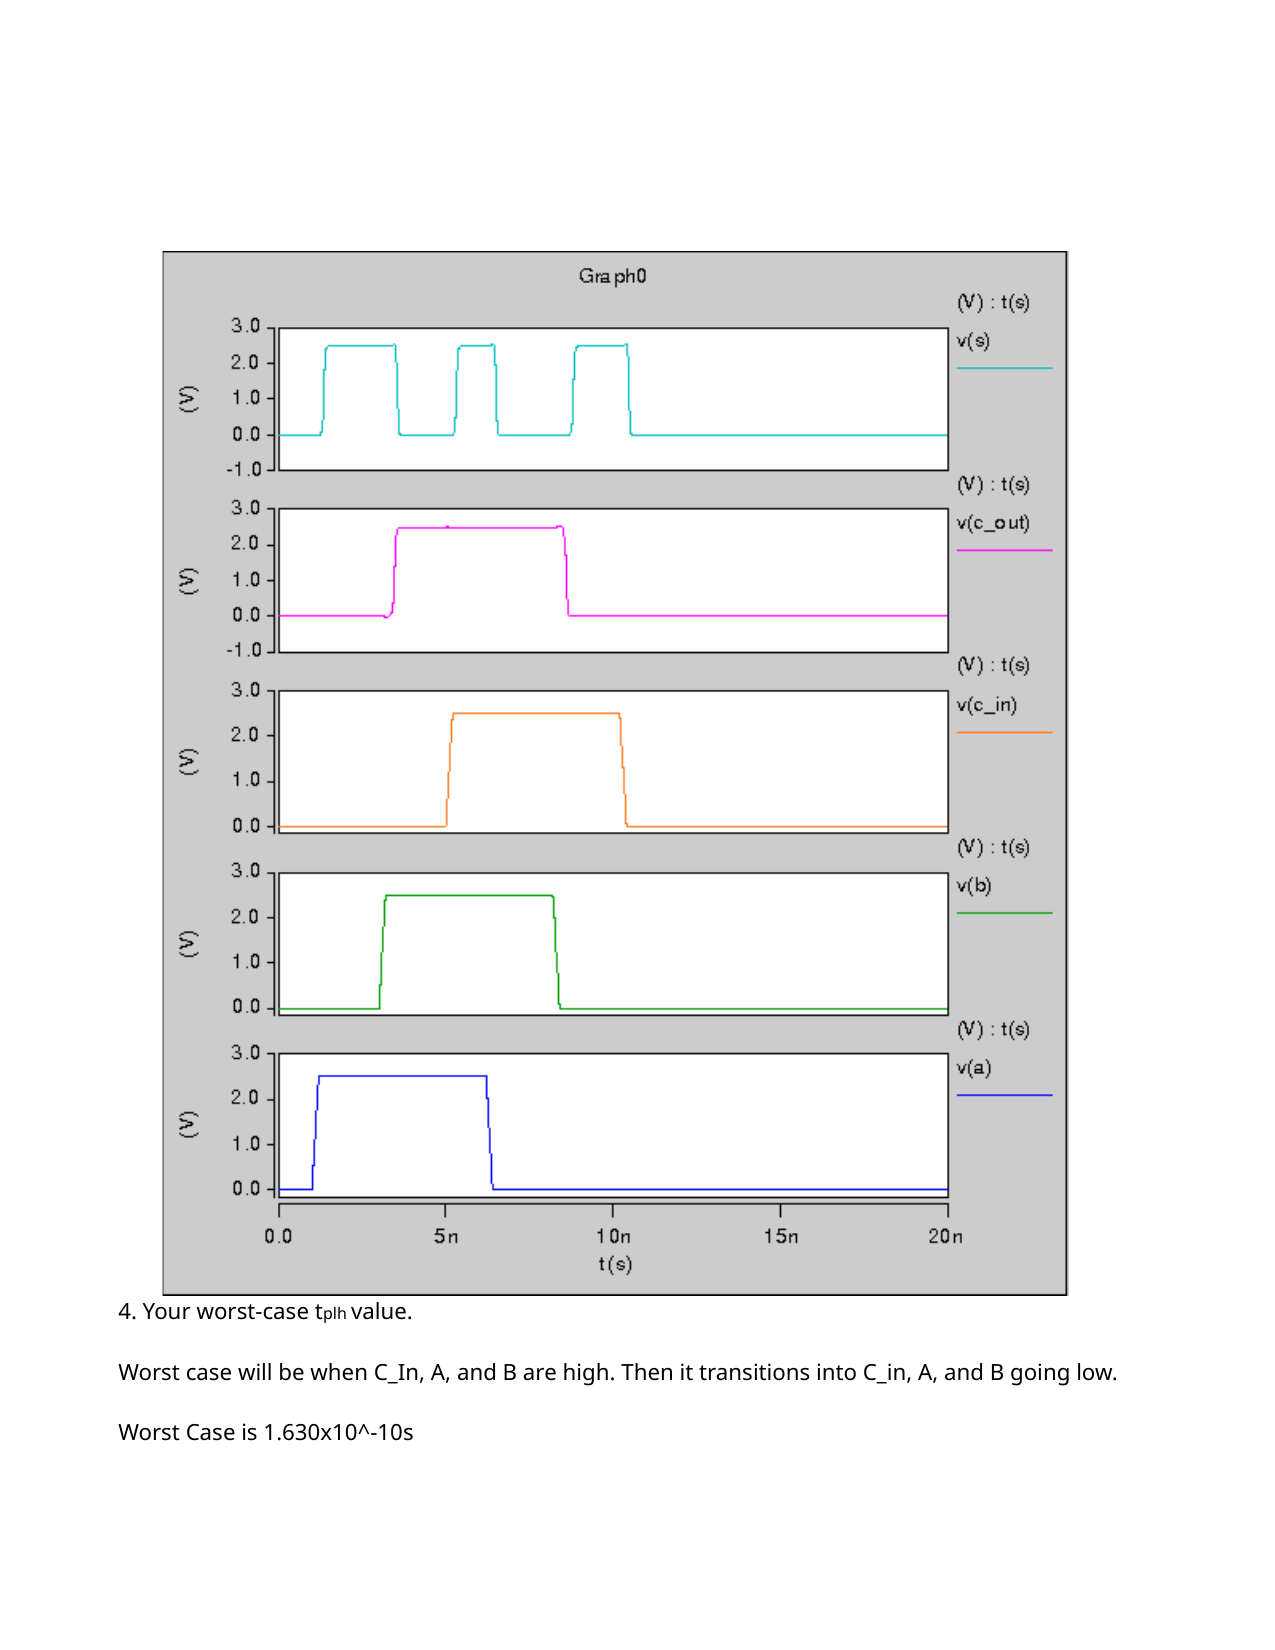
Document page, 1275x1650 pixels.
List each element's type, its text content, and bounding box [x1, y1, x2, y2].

text Worst case will be when C_In, A, and B are high. Then it transitions into C_in, A, and B going low. [118, 1356, 1157, 1386]
picture [162, 251, 1069, 1296]
text Worst Case is 1.630x10^-10s [118, 1417, 1157, 1447]
text 4. Your worst-case tplh value. [118, 240, 1157, 1326]
